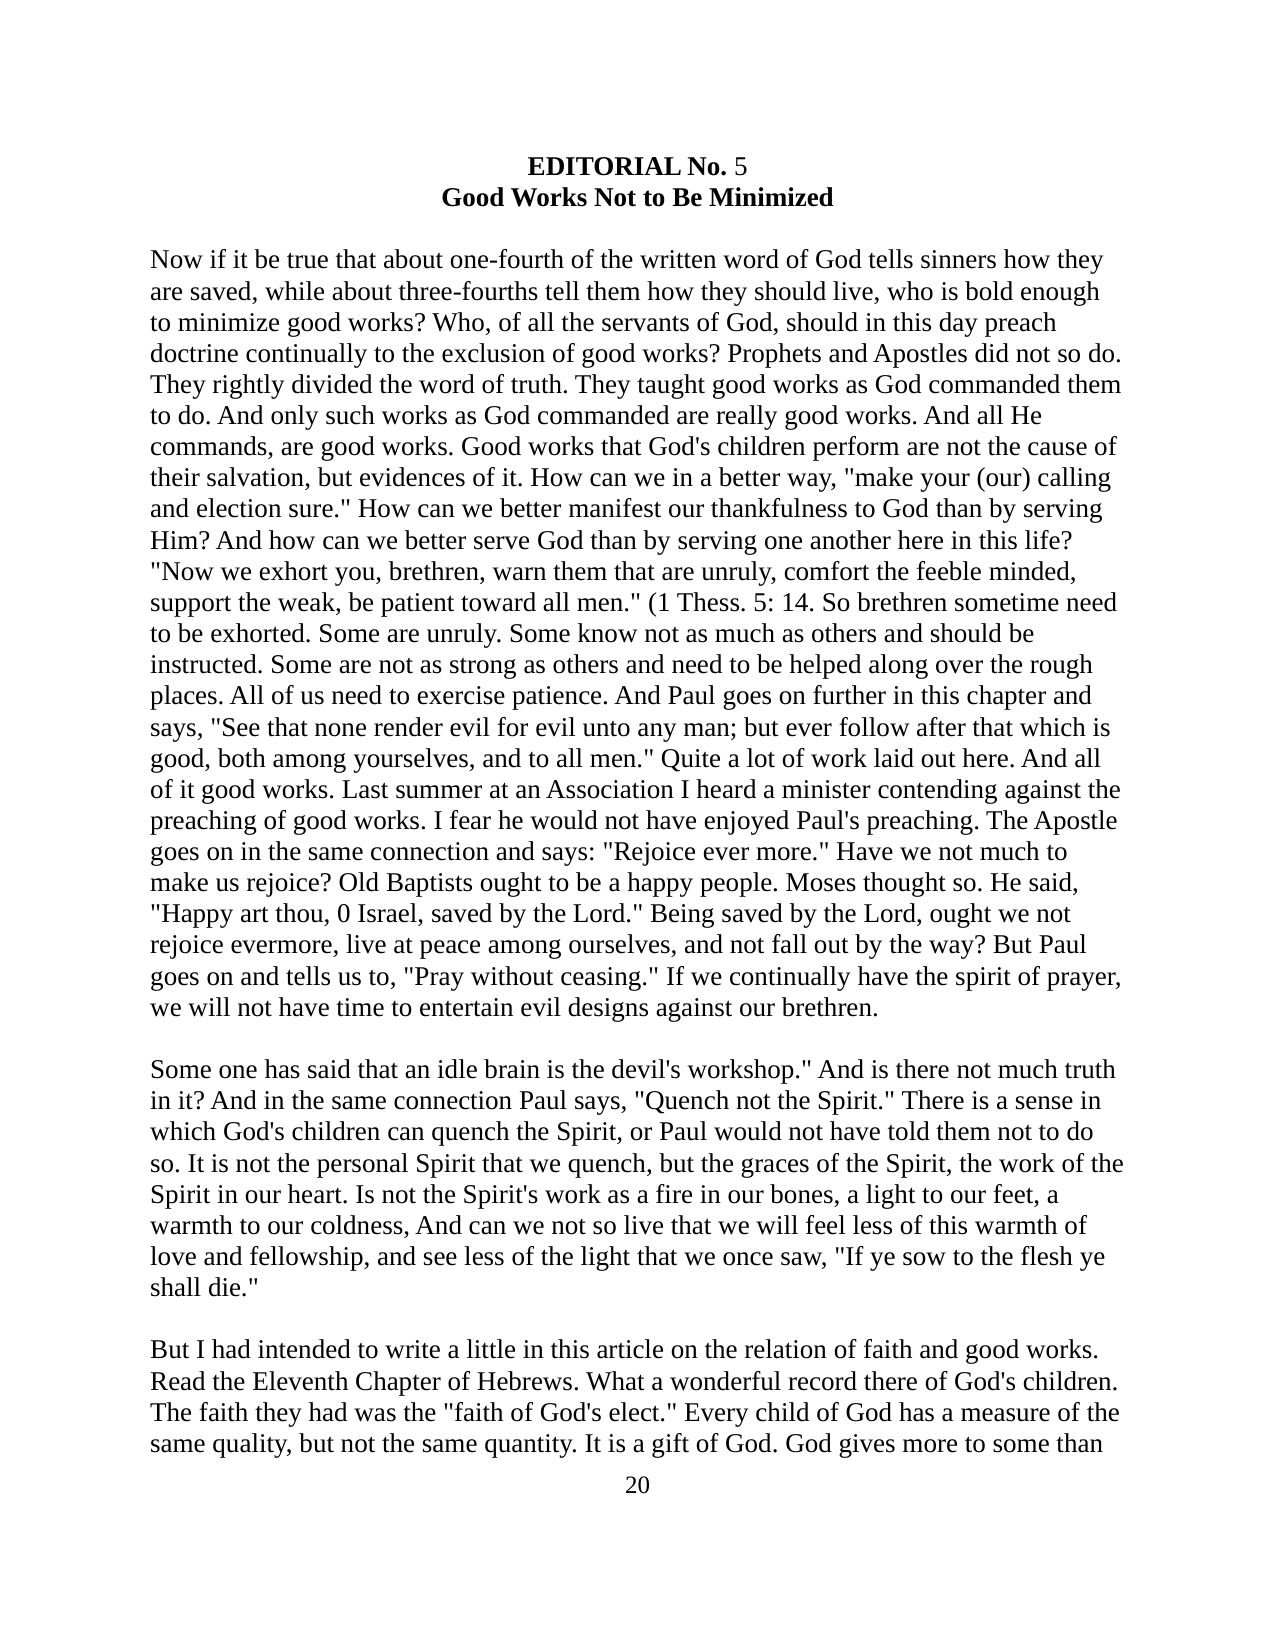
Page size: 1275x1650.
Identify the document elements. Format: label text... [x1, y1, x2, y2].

text But I had intended to write a little in this article on the relation of faith and good works. Read the Eleventh Chapter of Hebrews. What a wonderful record there of God's children. The faith they had was the "faith of God's elect." Every child of God has a measure of the same quality, but not the same quantity. It is a gift of God. God gives more to some than [150, 1333, 1125, 1458]
text Some one has said that an idle brain is the devil's workshop." And is there not much truth in it? And in the same connection Paul says, "Quench not the Spirit." There is a sense in which God's children can quench the Spirit, or Paul would not have told them not to do so. It is not the personal Spirit that we quench, but the graces of the Spirit, the work of the Spirit in our heart. Is not the Spirit's work as a fire in our bones, a light to our feet, a warmth to our coldness, And can we not so live that we will feel less of this warmth of love and fellowship, and see less of the light that we once saw, "If ye sow to the flesh ye shall die." [150, 1053, 1125, 1302]
text Good Works Not to Be Minimized [150, 181, 1125, 212]
text Now if it be true that about one-fourth of the written word of God tells sinners how they are saved, while about three-fourths tell them how they should live, who is bold enough to minimize good works? Who, of all the servants of God, should in this day preach doctrine continually to the exclusion of good works? Prophets and Apostles did not so do. They rightly divided the word of truth. They taught good works as God commanded them to do. And only such works as God commanded are really good works. And all He commands, are good works. Good works that God's children perform are not the cause of their salvation, but evidences of it. How can we in a better way, "make your (our) calling and election sure." How can we better manifest our thankfulness to God than by serving Him? And how can we better serve God than by serving one another here in this life? "Now we exhort you, brethren, warn them that are unruly, comfort the feeble minded, support the weak, be patient toward all men." (1 Thess. 5: 14. So brethren sometime need to be exhorted. Some are unruly. Some know not as much as others and should be instructed. Some are not as strong as others and need to be helped along over the rough places. All of us need to exercise patience. And Paul goes on further in this chapter and says, "See that none render evil for evil unto any man; but ever follow after that which is good, both among yourselves, and to all men." Quite a lot of work laid out here. And all of it good works. Last summer at an Association I heard a minister contending against the preaching of good works. I fear he would not have enjoyed Paul's preaching. The Apostle goes on in the same connection and says: "Rejoice ever more." Have we not much to make us rejoice? Old Baptists ought to be a happy people. Moses thought so. He said, "Happy art thou, 0 Israel, saved by the Lord." Being saved by the Lord, ought we not rejoice evermore, live at peace among ourselves, and not fall out by the way? But Paul goes on and tells us to, "Pray without ceasing." If we continually have the spirit of prayer, we will not have time to entertain evil designs against our brethren. [150, 243, 1125, 1022]
text EDITORIAL No. 5 [150, 150, 1125, 181]
